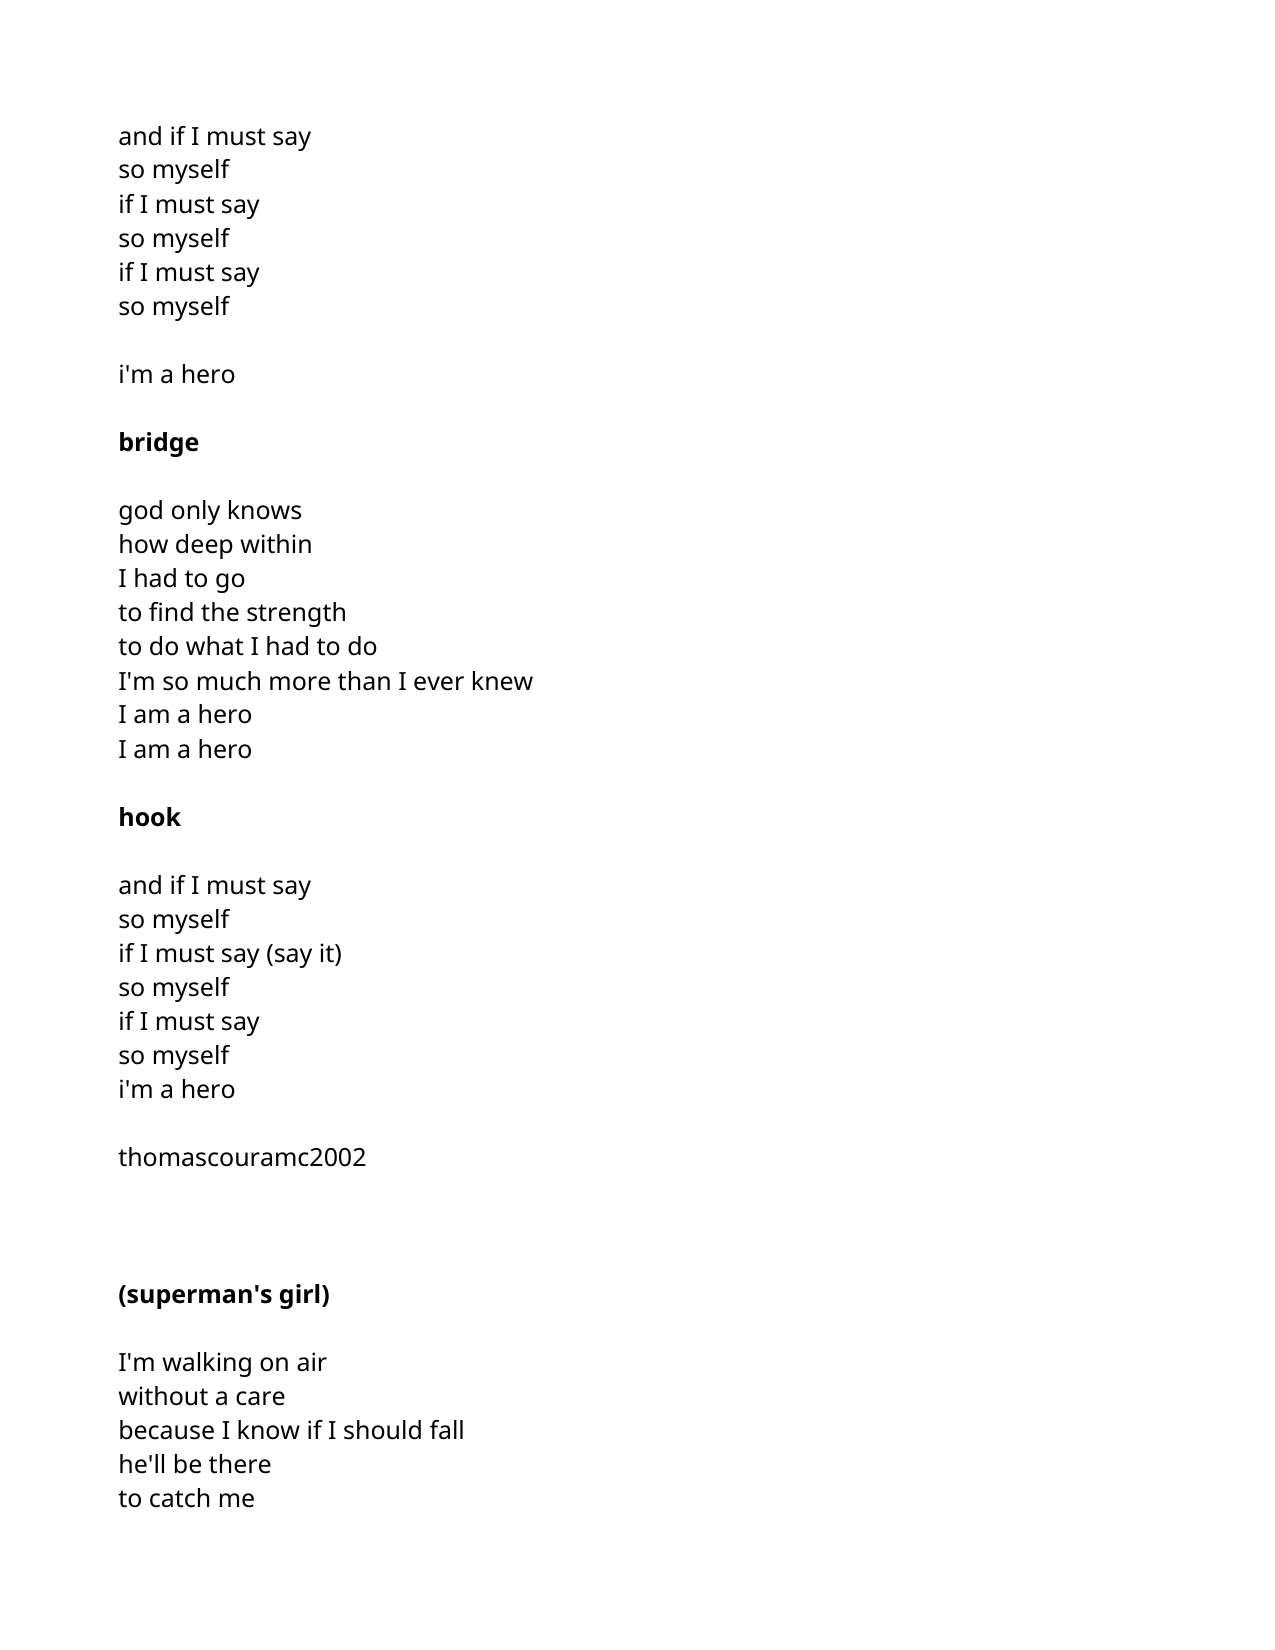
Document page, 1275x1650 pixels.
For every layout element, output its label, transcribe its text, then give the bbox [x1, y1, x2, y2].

text so myself [118, 902, 1157, 936]
text hook [118, 799, 1157, 833]
text I had to go [118, 561, 1157, 595]
text bridge [118, 425, 1157, 459]
text if I must say [118, 254, 1157, 288]
text if I must say (say it) [118, 936, 1157, 970]
text if I must say [118, 1004, 1157, 1038]
text I'm so much more than I ever knew [118, 663, 1157, 697]
text i'm a hero [118, 1072, 1157, 1106]
text I am a hero [118, 697, 1157, 731]
text if I must say [118, 186, 1157, 220]
text and if I must say [118, 118, 1157, 152]
text he'll be there [118, 1447, 1157, 1481]
text so myself [118, 970, 1157, 1004]
text so myself [118, 152, 1157, 186]
text I'm walking on air [118, 1344, 1157, 1378]
text i'm a hero [118, 357, 1157, 391]
text to find the strength [118, 595, 1157, 629]
text so myself [118, 220, 1157, 254]
text thomascouramc2002 [118, 1140, 1157, 1174]
text so myself [118, 1038, 1157, 1072]
text and if I must say [118, 867, 1157, 902]
text because I know if I should fall [118, 1412, 1157, 1447]
text to catch me [118, 1481, 1157, 1515]
text without a care [118, 1378, 1157, 1412]
text how deep within [118, 527, 1157, 561]
text god only knows [118, 493, 1157, 527]
text I am a hero [118, 731, 1157, 765]
text so myself [118, 288, 1157, 322]
text (superman's girl) [118, 1276, 1157, 1310]
text to do what I had to do [118, 629, 1157, 663]
